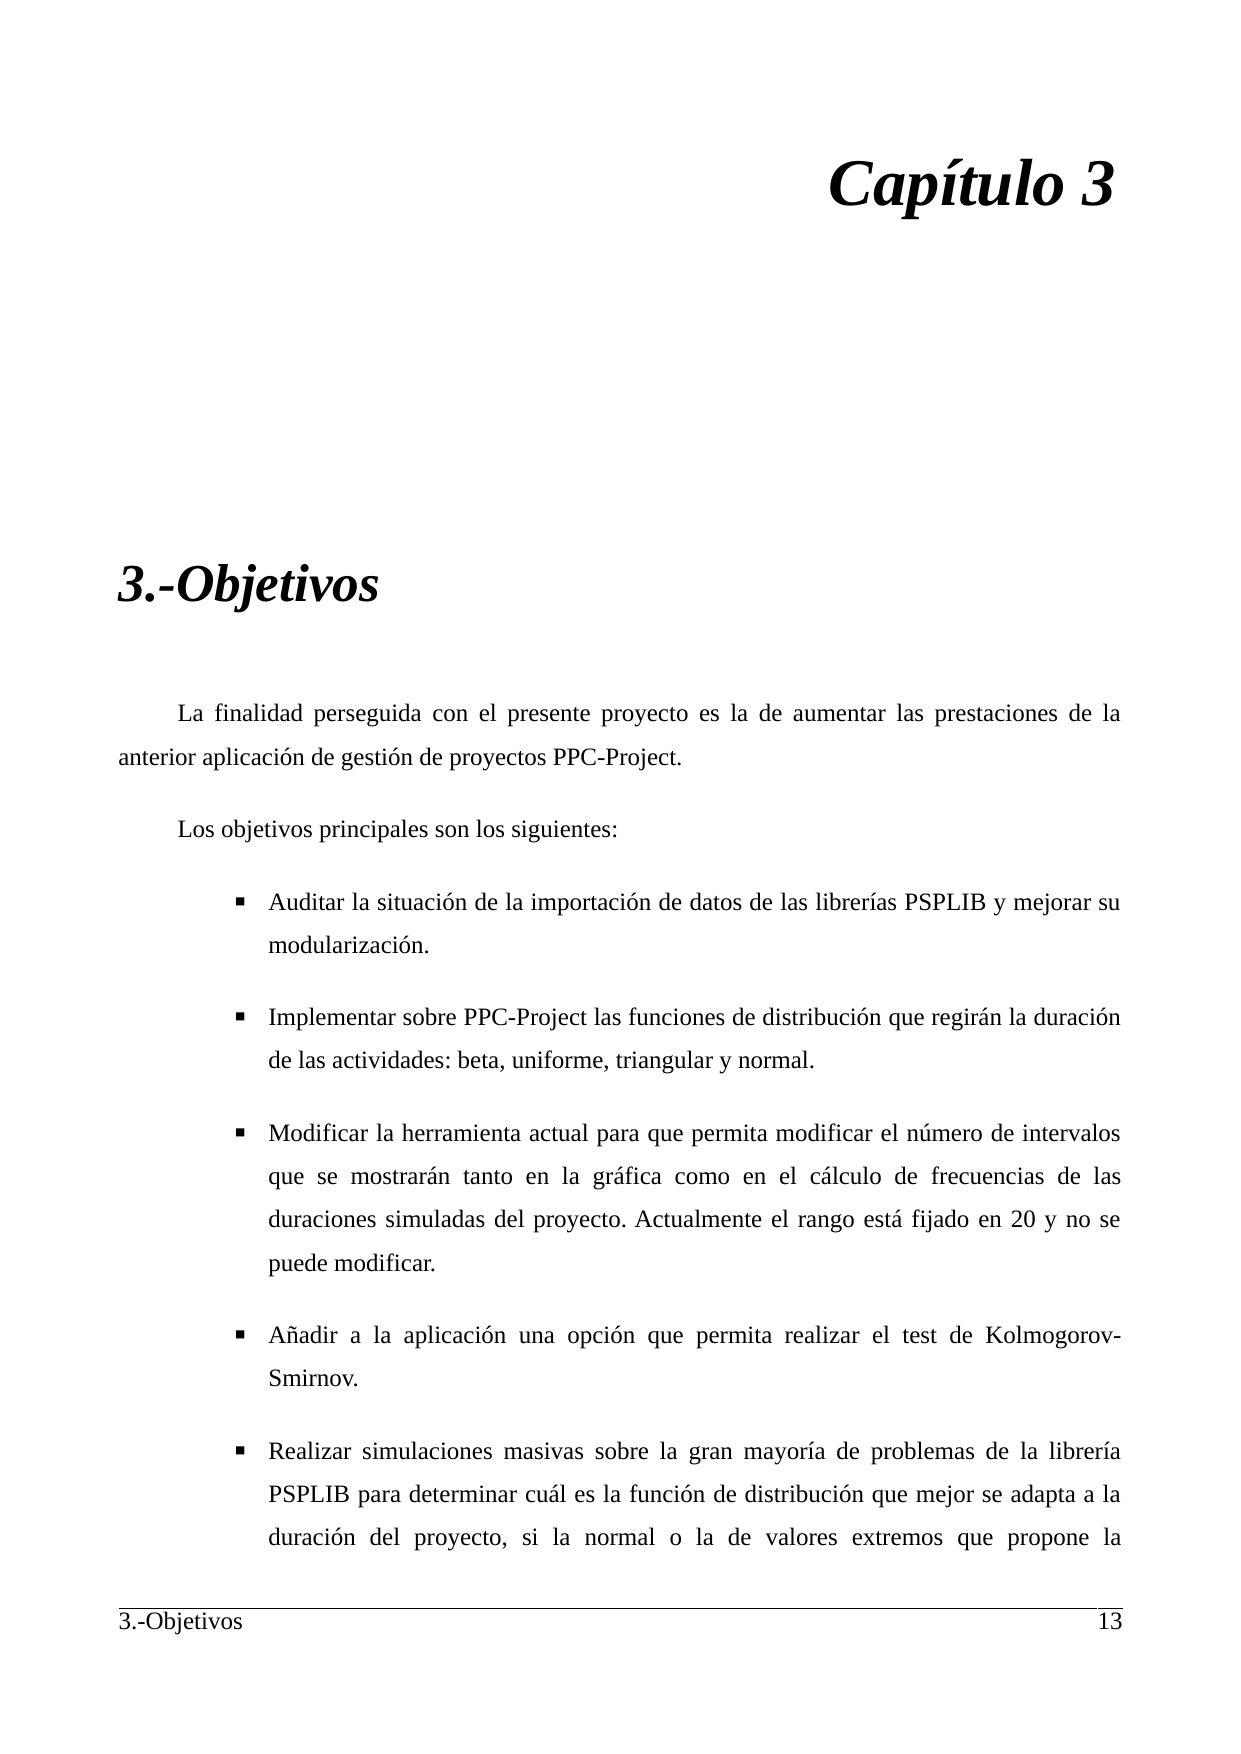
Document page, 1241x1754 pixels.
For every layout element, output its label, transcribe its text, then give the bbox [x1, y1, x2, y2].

text La finalidad perseguida con el presente proyecto es la de aumentar las prestaciones de la anterior aplicación de gestión de proyectos PPC-Project. [118, 698, 1122, 770]
subtitle 3.-Objetivos [118, 552, 1122, 613]
list Añadir a la aplicación una opción que permita realizar el test de Kolmogorov-Smirnov. [231, 1320, 1122, 1392]
list Implementar sobre PPC-Project las funciones de distribución que regirán la duración de las actividades: beta, uniforme, triangular y normal. [231, 1002, 1122, 1074]
list Realizar simulaciones masivas sobre la gran mayoría de problemas de la librería PSPLIB para determinar cuál es la función de distribución que mejor se adapta a la duración del proyecto, si la normal o la de valores extremos que propone la [231, 1436, 1122, 1551]
list Modificar la herramienta actual para que permita modificar el número de intervalos que se mostrarán tanto en la gráfica como en el cálculo de frecuencias de las duraciones simuladas del proyecto. Actualmente el rango está fijado en 20 y no se puede modificar. [231, 1118, 1122, 1276]
text Los objetivos principales son los siguientes: [118, 814, 1122, 843]
list Auditar la situación de la importación de datos de las librerías PSPLIB y mejorar su modularización. [231, 887, 1122, 959]
subtitle Capítulo 3 [118, 143, 1122, 219]
